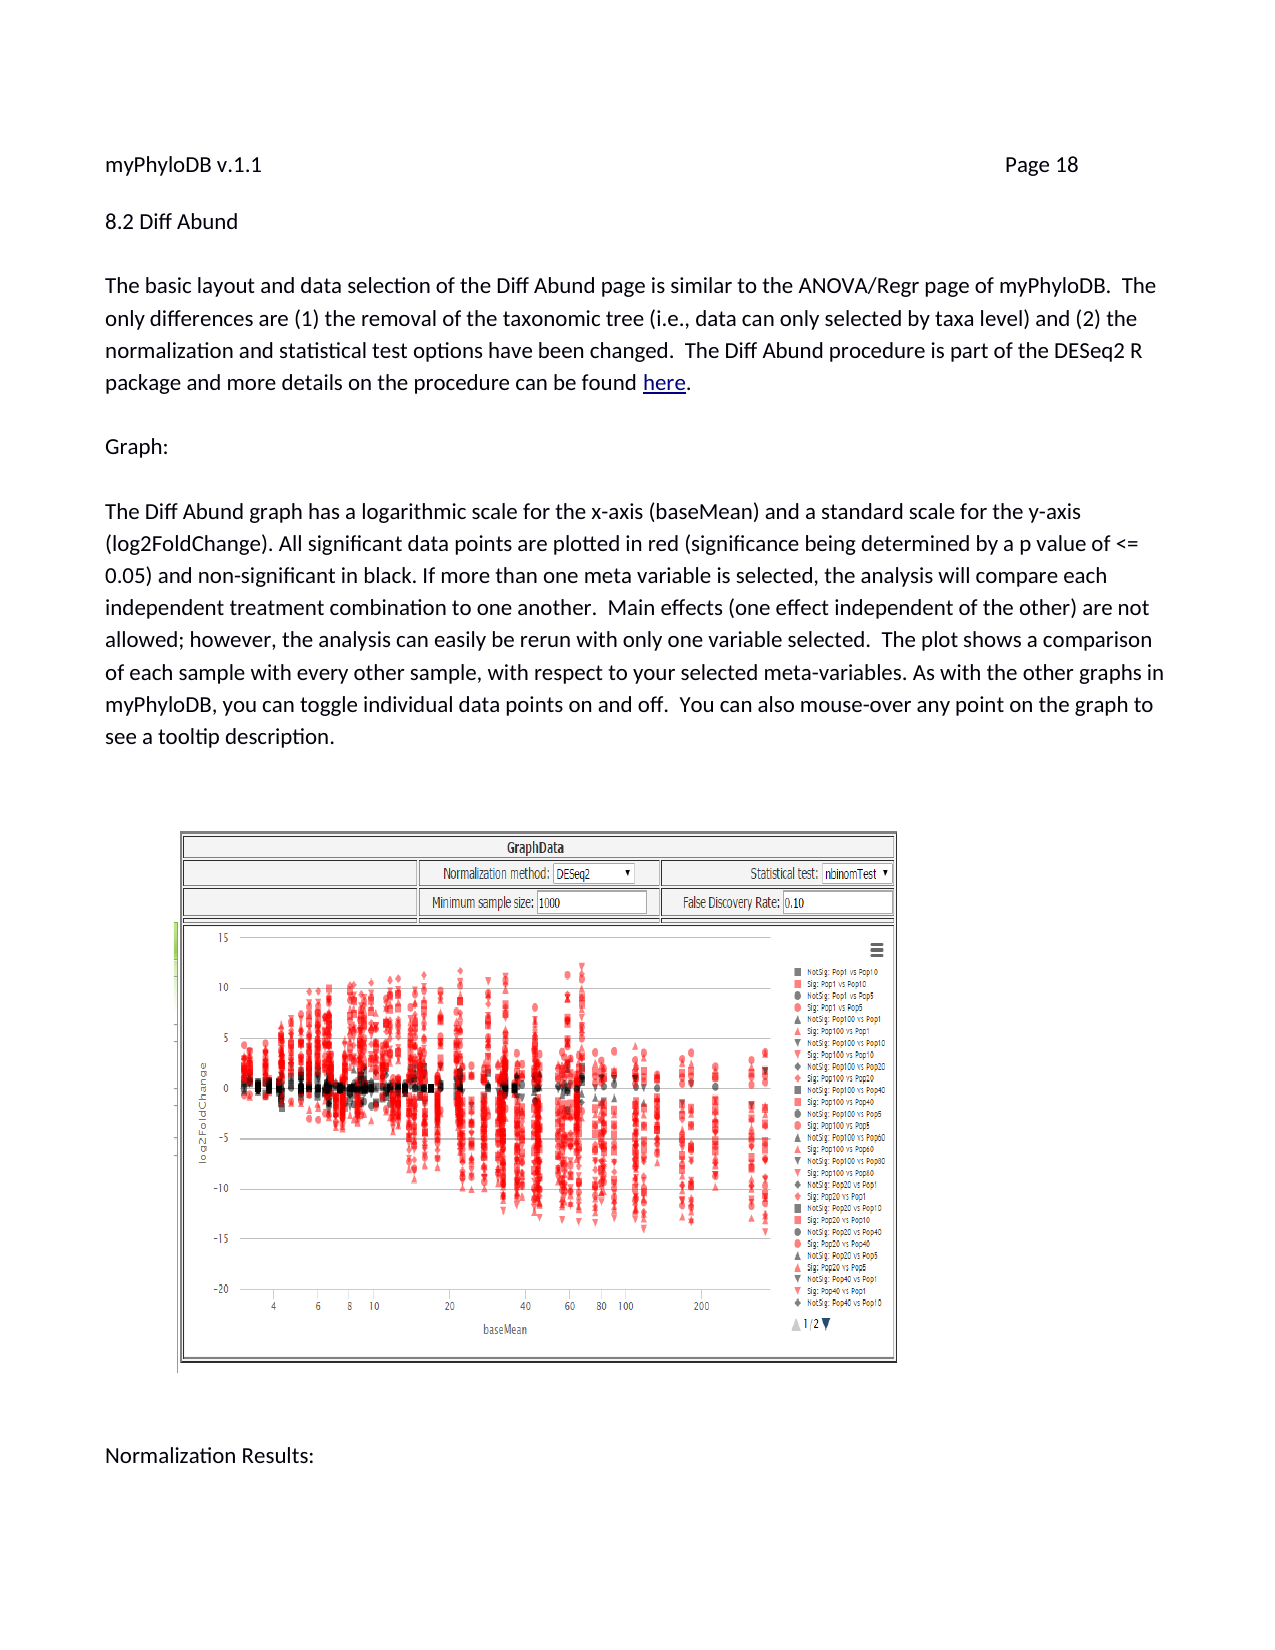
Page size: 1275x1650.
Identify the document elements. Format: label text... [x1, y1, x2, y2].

picture [173, 819, 912, 1373]
text The Diff Abund graph has a logarithmic scale for the x-axis (baseMean) and a standard scale for the y-axis (log2FoldChange). All significant data points are plotted in red (significance being determined by a p value of <= 0.05) and non-significant in black. If more than one meta variable is selected, the analysis will compare each independent treatment combination to one another. Main effects (one effect independent of the other) are not allowed; however, the analysis can easily be rerun with only one variable selected. The plot shows a comparison of each sample with every other sample, with respect to your selected meta-variables. As with the other graphs in myPhyloDB, you can toggle individual data points on and off. You can also mouse-over any point on the graph to see a tooltip description. [105, 497, 1170, 750]
text The basic layout and data selection of the Diff Abund page is similar to the ANOVA/Regr page of myPhyloDB. The only differences are (1) the removal of the taxonomic tree (i.e., data can only selected by taxa level) and (2) the normalization and statistical test options have been changed. The Diff Abund procedure is part of the DESeq2 R package and more details on the procedure can be found here. [105, 271, 1170, 396]
text 8.2 Diff Abund [105, 207, 1170, 235]
text Graph: [105, 432, 1170, 460]
text Normalization Results: [105, 1441, 1170, 1469]
